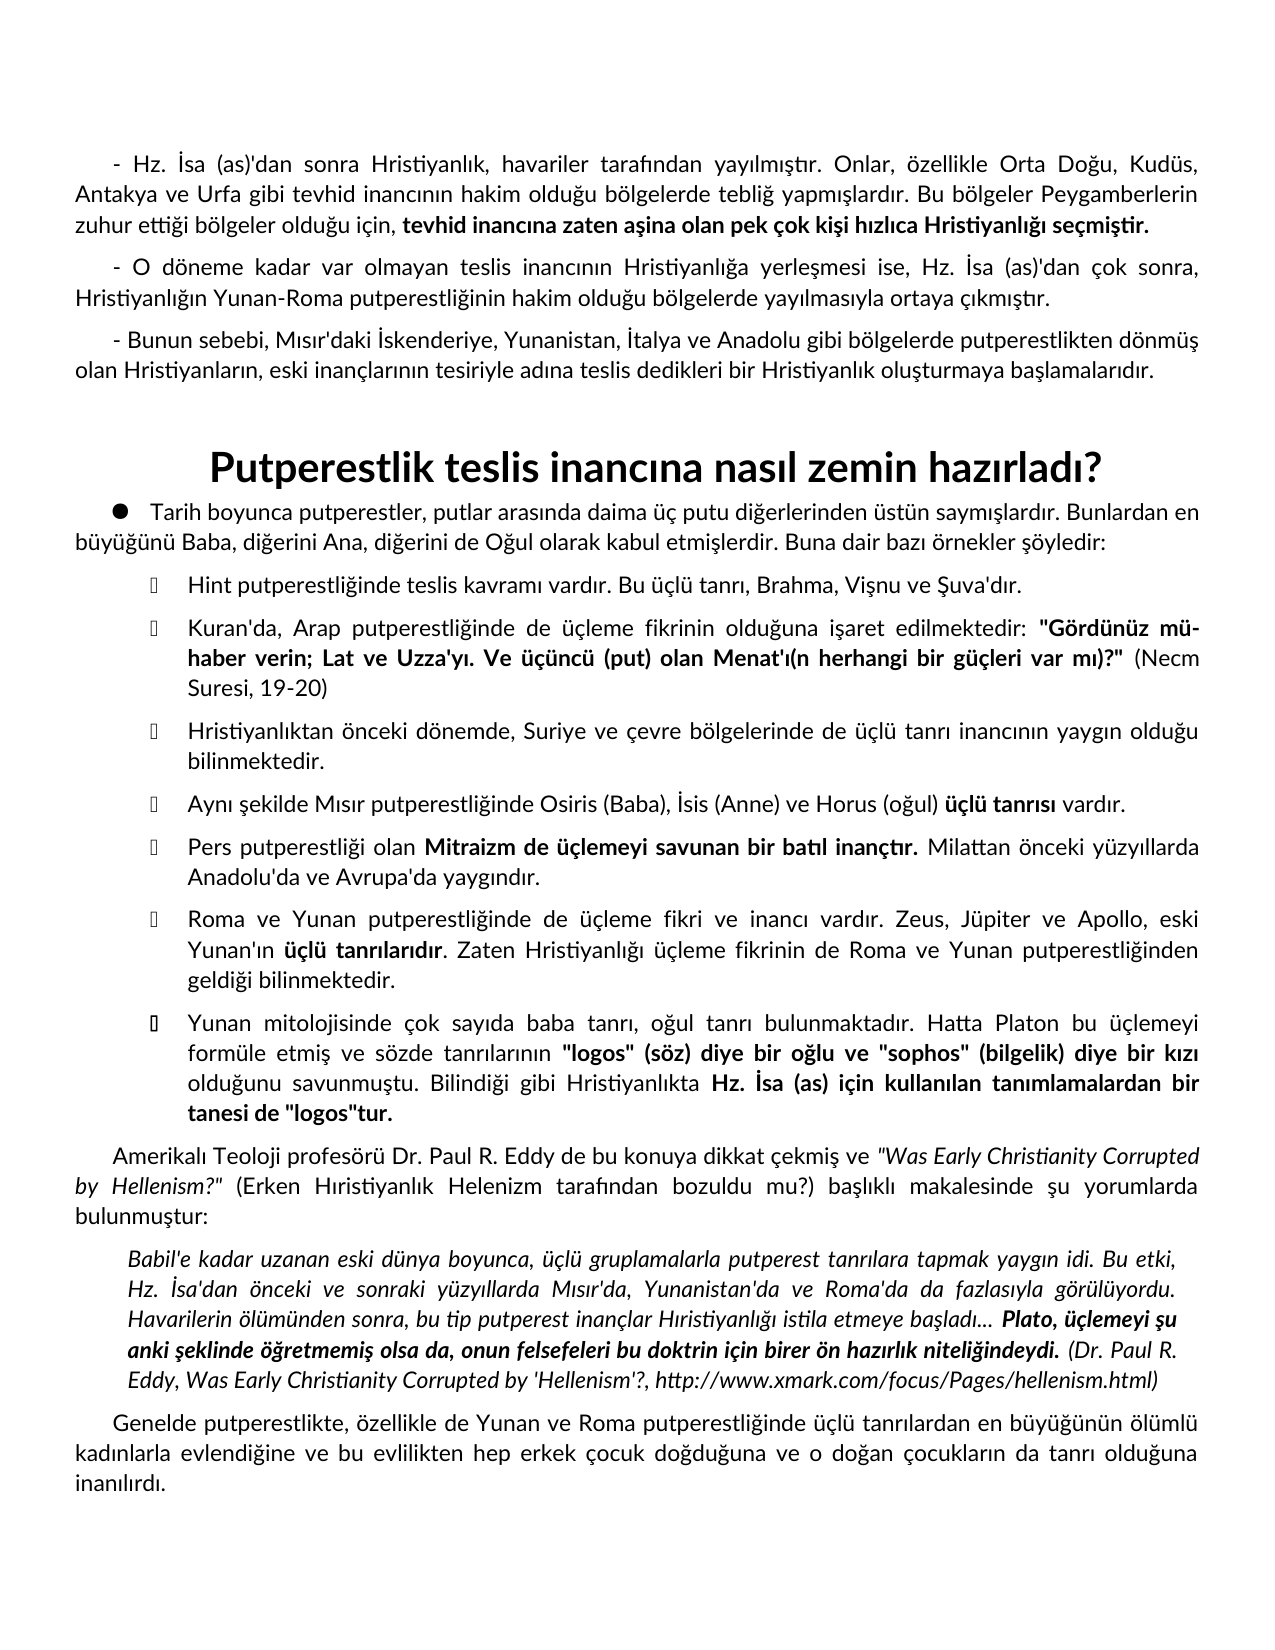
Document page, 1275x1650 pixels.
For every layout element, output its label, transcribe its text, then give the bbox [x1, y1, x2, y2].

text Babil'e kadar uzanan eski dünya boyunca, üçlü gruplamalarla putperest tanrılara tapmak yaygın idi. Bu etki, Hz. İsa'dan önceki ve sonraki yüzyıllarda Mısır'da, Yunanistan'da ve Roma'da da fazlasıyla görülüyordu. Havarilerin ölümünden sonra, bu tip putperest inançlar Hıristiyanlığı istila etmeye başladı... Plato, üçlemeyi şu anki şeklinde öğretmemiş olsa da, onun felsefeleri bu doktrin için birer ön hazırlık niteliğindeydi. (Dr. Paul R. Eddy, Was Early Christianity Corrupted by 'Hellenism'?, http://www.xmark.com/focus/Pages/hellenism.html) [127, 1245, 1177, 1393]
text Amerikalı Teoloji profesörü Dr. Paul R. Eddy de bu konuya dikkat çekmiş ve "Was Early Christianity Corrupted by Hellenism?" (Erken Hıristiyanlık Helenizm tarafından bozuldu mu?) başlıklı makalesinde şu yorumlarda bulunmuştur: [75, 1142, 1200, 1229]
list Aynı şekilde Mısır putperestliğinde Osiris (Baba), İsis (Anne) ve Horus (oğul) üçlü tanrısı vardır. [150, 789, 1200, 817]
list Hristiyanlıktan önceki dönemde, Suriye ve çevre bölgelerinde de üçlü tanrı inancının yaygın olduğu bilinmektedir. [150, 717, 1200, 774]
text - O döneme kadar var olmayan teslis inancının Hristiyanlığa yerleşmesi ise, Hz. İsa (as)'dan çok sonra, Hristiyanlığın Yunan-Roma putperestliğinin hakim olduğu bölgelerde yayılmasıyla ortaya çıkmıştır. [75, 253, 1200, 311]
subtitle Putperestlik teslis inancına nasıl zemin hazırladı? [112, 442, 1200, 492]
list Kuran'da, Arap putperestliğinde de üçleme fikrinin olduğuna işaret edilmektedir: "Gördünüz mü-haber verin; Lat ve Uzza'yı. Ve üçüncü (put) olan Menat'ı(n herhangi bir güçleri var mı)?" (Necm Suresi, 19-20) [150, 613, 1200, 701]
list Yunan mitolojisinde çok sayıda baba tanrı, oğul tanrı bulunmaktadır. Hatta Platon bu üçlemeyi formüle etmiş ve sözde tanrılarının "logos" (söz) diye bir oğlu ve "sophos" (bilgelik) diye bir kızı olduğunu savunmuştu. Bilindiği gibi Hristiyanlıkta Hz. İsa (as) için kullanılan tanımlamalardan bir tanesi de "logos"tur. [150, 1008, 1200, 1126]
text - Hz. İsa (as)'dan sonra Hristiyanlık, havariler tarafından yayılmıştır. Onlar, özellikle Orta Doğu, Kudüs, Antakya ve Urfa gibi tevhid inancının hakim olduğu bölgelerde tebliğ yapmışlardır. Bu bölgeler Peygamberlerin zuhur ettiği bölgeler olduğu için, tevhid inancına zaten aşina olan pek çok kişi hızlıca Hristiyanlığı seçmiştir. [75, 150, 1200, 238]
list Roma ve Yunan putperestliğinde de üçleme fikri ve inancı vardır. Zeus, Jüpiter ve Apollo, eski Yunan'ın üçlü tanrılarıdır. Zaten Hristiyanlığı üçleme fikrinin de Roma ve Yunan putperestliğinden geldiği bilinmektedir. [150, 905, 1200, 993]
list Pers putperestliği olan Mitraizm de üçlemeyi savunan bir batıl inançtır. Milattan önceki yüzyıllarda Anadolu'da ve Avrupa'da yaygındır. [150, 832, 1200, 890]
list Hint putperestliğinde teslis kavramı vardır. Bu üçlü tanrı, Brahma, Vişnu ve Şuva'dır. [150, 571, 1200, 598]
text Genelde putperestlikte, özellikle de Yunan ve Roma putperestliğinde üçlü tanrılardan en büyüğünün ölümlü kadınlarla evlendiğine ve bu evlilikten hep erkek çocuk doğduğuna ve o doğan çocukların da tanrı olduğuna inanılırdı. [75, 1408, 1200, 1496]
text - Bunun sebebi, Mısır'daki İskenderiye, Yunanistan, İtalya ve Anadolu gibi bölgelerde putperestlikten dönmüş olan Hristiyanların, eski inançlarının tesiriyle adına teslis dedikleri bir Hristiyanlık oluşturmaya başlamalarıdır. [75, 326, 1200, 384]
list Tarih boyunca putperestler, putlar arasında daima üç putu diğerlerinden üstün saymışlardır. Bunlardan en büyüğünü Baba, diğerini Ana, diğerini de Oğul olarak kabul etmişlerdir. Buna dair bazı örnekler şöyledir: [75, 498, 1200, 556]
